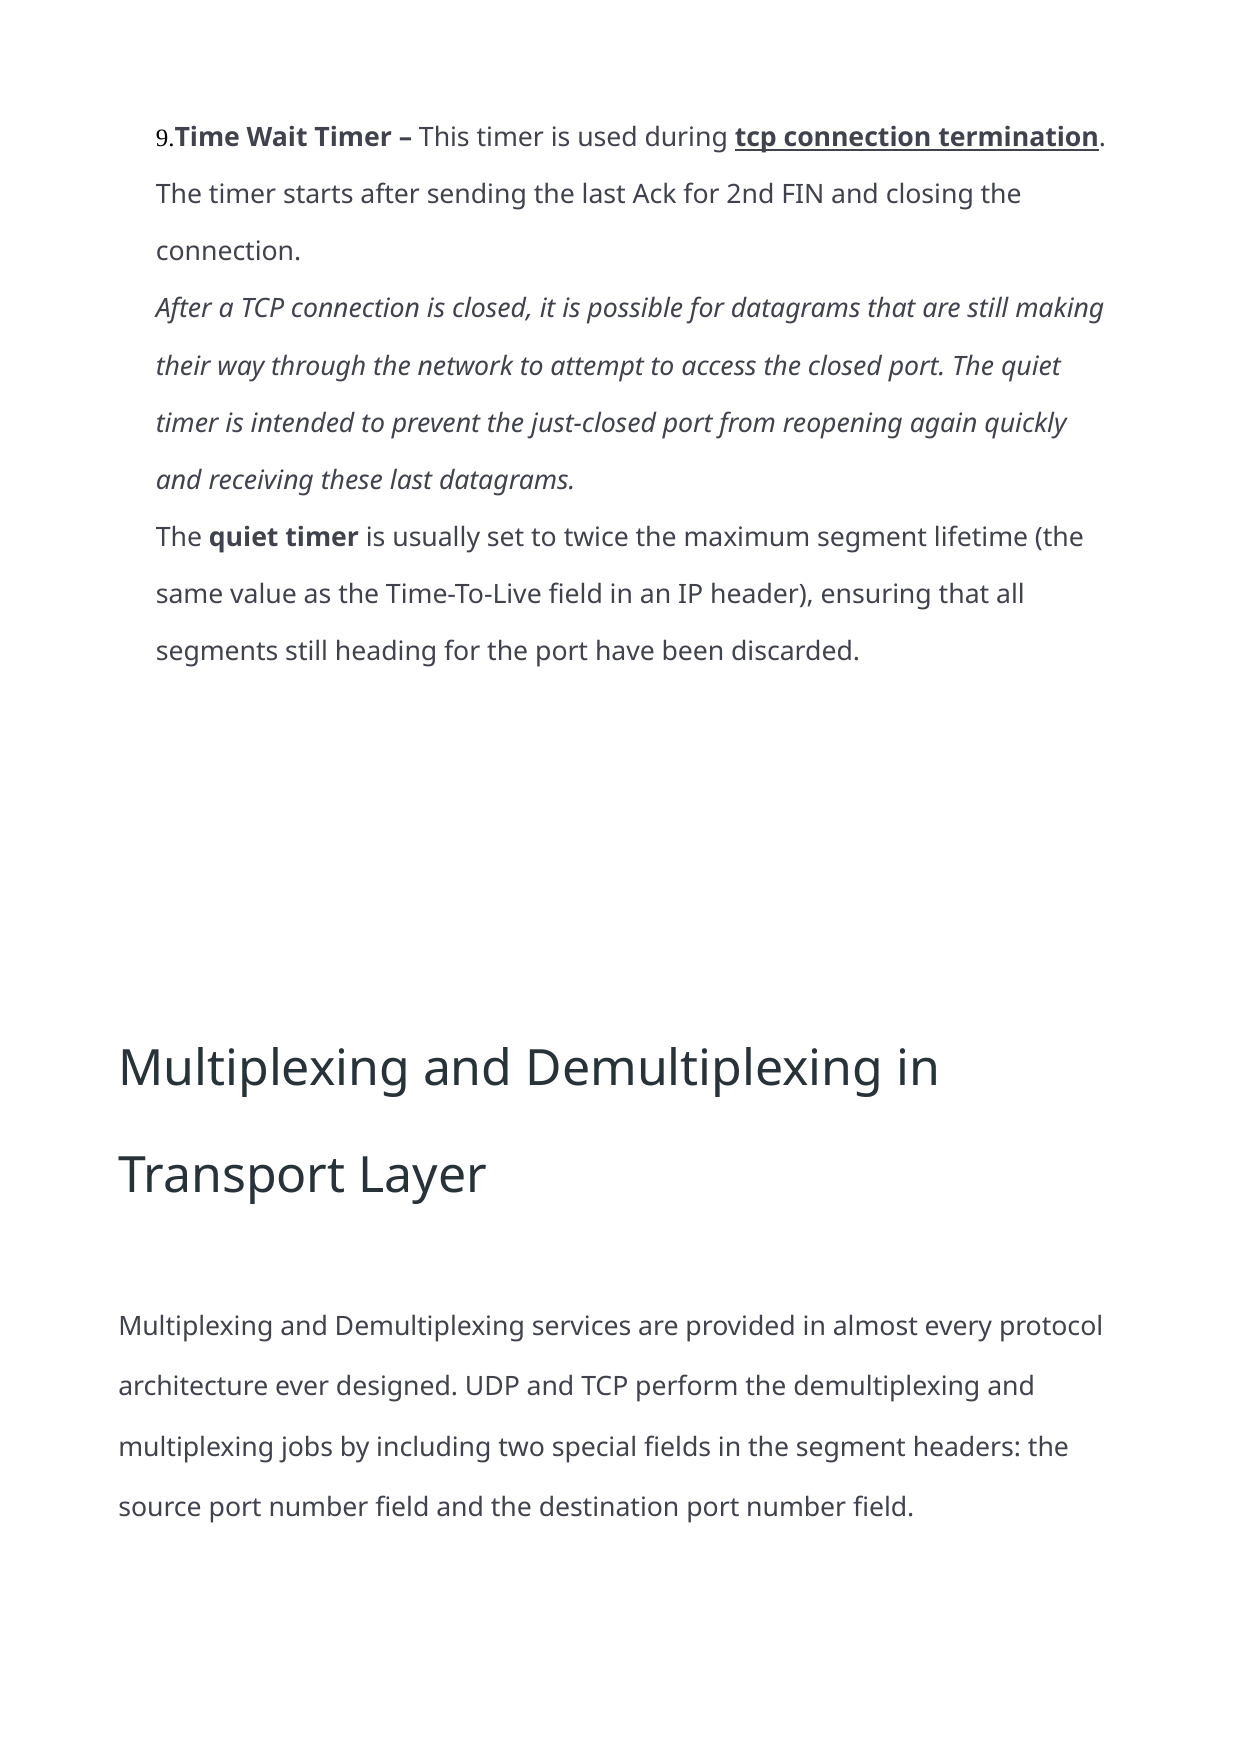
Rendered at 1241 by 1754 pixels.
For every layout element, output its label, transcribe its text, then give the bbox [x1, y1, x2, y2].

list After a TCP connection is closed, it is possible for datagrams that are still making their way through the network to attempt to access the closed port. The quiet timer is intended to prevent the just-closed port from reopening again quickly and receiving these last datagrams. [156, 289, 1122, 497]
list Time Wait Timer – This timer is used during tcp connection termination. The timer starts after sending the last Ack for 2nd FIN and closing the connection. [156, 118, 1122, 268]
text Multiplexing and Demultiplexing in Transport Layer [118, 1031, 1122, 1207]
list The quiet timer is usually set to twice the maximum segment lifetime (the same value as the Time-To-Live field in an IP header), ensuring that all segments still heading for the port have been discarded. [156, 518, 1122, 668]
text Multiplexing and Demultiplexing services are provided in almost every protocol architecture ever designed. UDP and TCP perform the demultiplexing and multiplexing jobs by including two special fields in the segment headers: the source port number field and the destination port number field. [118, 1247, 1122, 1524]
